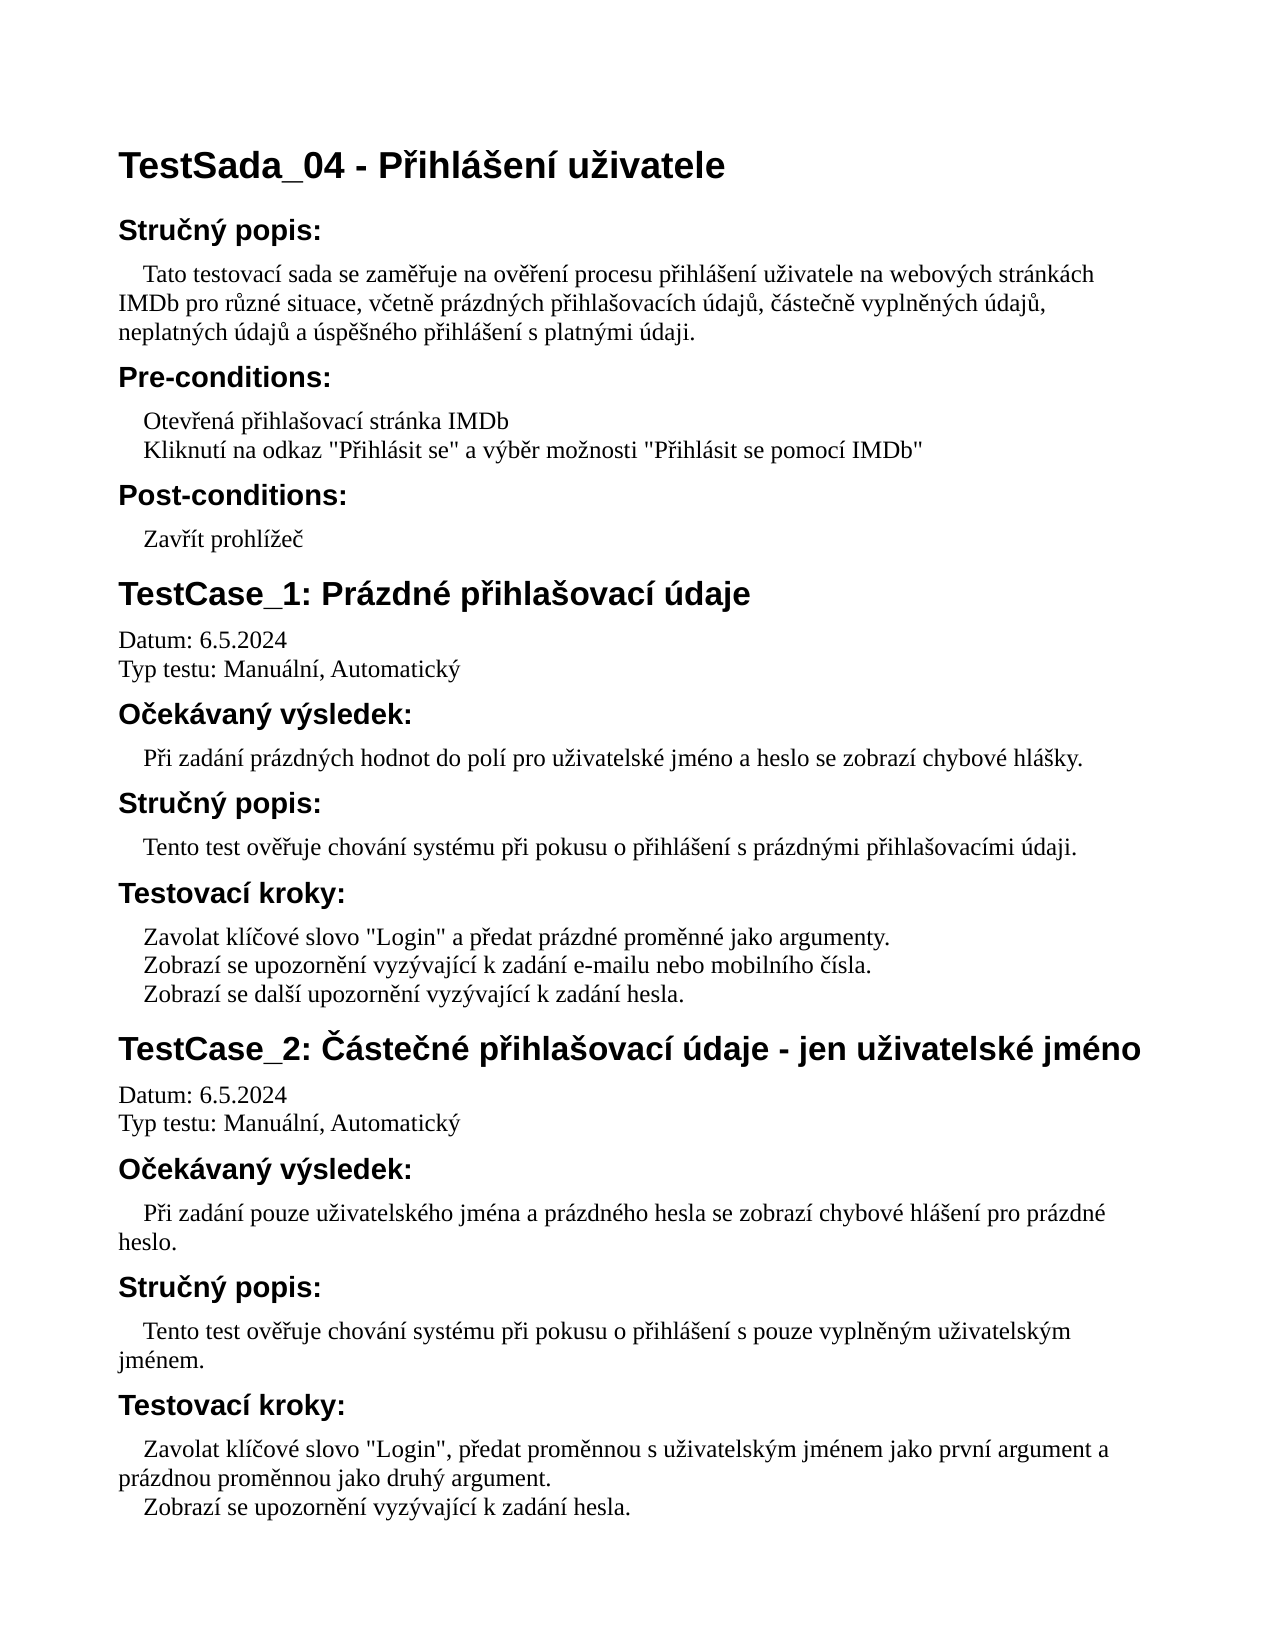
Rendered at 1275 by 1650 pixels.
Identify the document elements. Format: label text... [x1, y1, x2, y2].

subtitle Testovací kroky: [118, 876, 1157, 909]
subtitle Očekávaný výsledek: [118, 1152, 1157, 1185]
subtitle Očekávaný výsledek: [118, 697, 1157, 731]
text Tento test ověřuje chování systému při pokusu o přihlášení s prázdnými přihlašovacími údaji. [118, 832, 1157, 861]
subtitle TestCase_2: Částečné přihlašovací údaje - jen uživatelské jméno [118, 1029, 1157, 1067]
text Tato testovací sada se zaměřuje na ověření procesu přihlášení uživatele na webových stránkách IMDb pro různé situace, včetně prázdných přihlašovacích údajů, částečně vyplněných údajů, neplatných údajů a úspěšného přihlášení s platnými údaji. [118, 259, 1157, 346]
text Tento test ověřuje chování systému při pokusu o přihlášení s pouze vyplněným uživatelským jménem. [118, 1316, 1157, 1373]
text Zobrazí se upozornění vyzývající k zadání e-mailu nebo mobilního čísla. [118, 951, 1157, 979]
text Zavolat klíčové slovo "Login", předat proměnnou s uživatelským jménem jako první argument a prázdnou proměnnou jako druhý argument. [118, 1434, 1157, 1492]
text Při zadání pouze uživatelského jména a prázdného hesla se zobrazí chybové hlášení pro prázdné heslo. [118, 1198, 1157, 1255]
subtitle Stručný popis: [118, 1270, 1157, 1303]
text Typ testu: Manuální, Automatický [118, 654, 1157, 682]
text Datum: 6.5.2024 [118, 625, 1157, 654]
text Typ testu: Manuální, Automatický [118, 1108, 1157, 1137]
text Otevřená přihlašovací stránka IMDb [118, 406, 1157, 435]
text Při zadání prázdných hodnot do polí pro uživatelské jméno a heslo se zobrazí chybové hlášky. [118, 743, 1157, 772]
text Zobrazí se další upozornění vyzývající k zadání hesla. [118, 979, 1157, 1008]
subtitle Stručný popis: [118, 786, 1157, 820]
subtitle Pre-conditions: [118, 360, 1157, 394]
text Datum: 6.5.2024 [118, 1080, 1157, 1108]
subtitle Stručný popis: [118, 213, 1157, 247]
text Zavřít prohlížeč [118, 524, 1157, 553]
text Kliknutí na odkaz "Přihlásit se" a výběr možnosti "Přihlásit se pomocí IMDb" [118, 435, 1157, 464]
subtitle Testovací kroky: [118, 1388, 1157, 1422]
text Zavolat klíčové slovo "Login" a předat prázdné proměnné jako argumenty. [118, 922, 1157, 951]
subtitle Post-conditions: [118, 478, 1157, 512]
subtitle TestCase_1: Prázdné přihlašovací údaje [118, 574, 1157, 612]
text Zobrazí se upozornění vyzývající k zadání hesla. [118, 1492, 1157, 1520]
subtitle TestSada_04 - Přihlášení uživatele [118, 143, 1157, 186]
